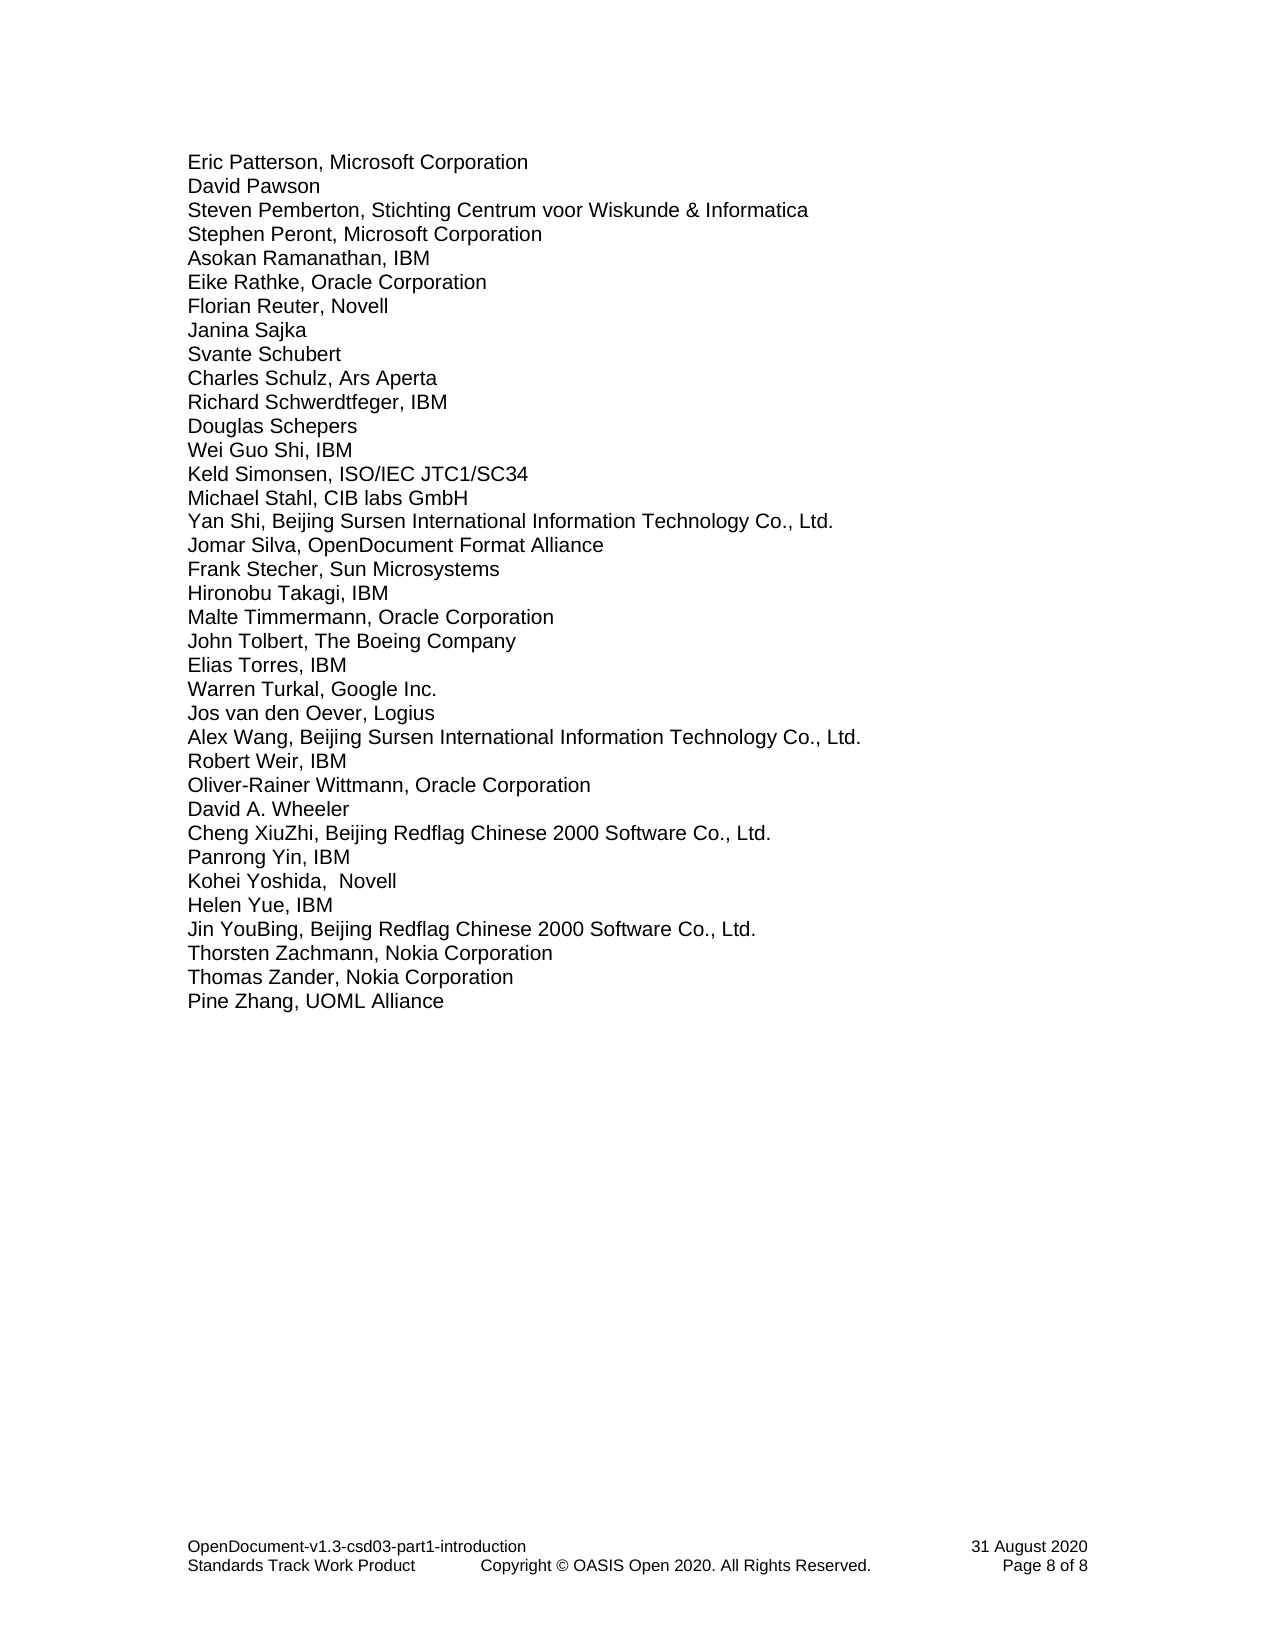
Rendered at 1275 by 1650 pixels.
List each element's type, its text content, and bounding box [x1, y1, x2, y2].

text Douglas Schepers [187, 413, 1088, 437]
text Jos van den Oever, Logius [187, 701, 1088, 725]
text Hironobu Takagi, IBM [187, 581, 1088, 605]
text Janina Sajka [187, 318, 1088, 342]
text Michael Stahl, CIB labs GmbH [187, 485, 1088, 509]
text Pine Zhang, UOML Alliance [187, 988, 1088, 1012]
text Eric Patterson, Microsoft Corporation [187, 150, 1088, 174]
text Asokan Ramanathan, IBM [187, 246, 1088, 270]
text John Tolbert, The Boeing Company [187, 629, 1088, 653]
text Thorsten Zachmann, Nokia Corporation [187, 941, 1088, 964]
text Keld Simonsen, ISO/IEC JTC1/SC34 [187, 461, 1088, 485]
text Cheng XiuZhi, Beijing Redflag Chinese 2000 Software Co., Ltd. [187, 821, 1088, 845]
text Svante Schubert [187, 342, 1088, 366]
text Kohei Yoshida, Novell [187, 869, 1088, 893]
text Stephen Peront, Microsoft Corporation [187, 222, 1088, 246]
text Florian Reuter, Novell [187, 294, 1088, 318]
text Alex Wang, Beijing Sursen International Information Technology Co., Ltd. [187, 725, 1088, 749]
text Charles Schulz, Ars Aperta [187, 366, 1088, 389]
text Elias Torres, IBM [187, 653, 1088, 677]
text Warren Turkal, Google Inc. [187, 677, 1088, 701]
text Jomar Silva, OpenDocument Format Alliance [187, 533, 1088, 557]
text Oliver-Rainer Wittmann, Oracle Corporation [187, 773, 1088, 797]
text Thomas Zander, Nokia Corporation [187, 964, 1088, 988]
text Malte Timmermann, Oracle Corporation [187, 605, 1088, 629]
text Richard Schwerdtfeger, IBM [187, 389, 1088, 413]
text Robert Weir, IBM [187, 749, 1088, 773]
text Panrong Yin, IBM [187, 845, 1088, 869]
text Frank Stecher, Sun Microsystems [187, 557, 1088, 581]
text Steven Pemberton, Stichting Centrum voor Wiskunde & Informatica [187, 198, 1088, 222]
text Helen Yue, IBM [187, 893, 1088, 917]
text Wei Guo Shi, IBM [187, 437, 1088, 461]
text Jin YouBing, Beijing Redflag Chinese 2000 Software Co., Ltd. [187, 917, 1088, 941]
text Yan Shi, Beijing Sursen International Information Technology Co., Ltd. [187, 509, 1088, 533]
text David A. Wheeler [187, 797, 1088, 821]
text Eike Rathke, Oracle Corporation [187, 270, 1088, 294]
text David Pawson [187, 174, 1088, 198]
